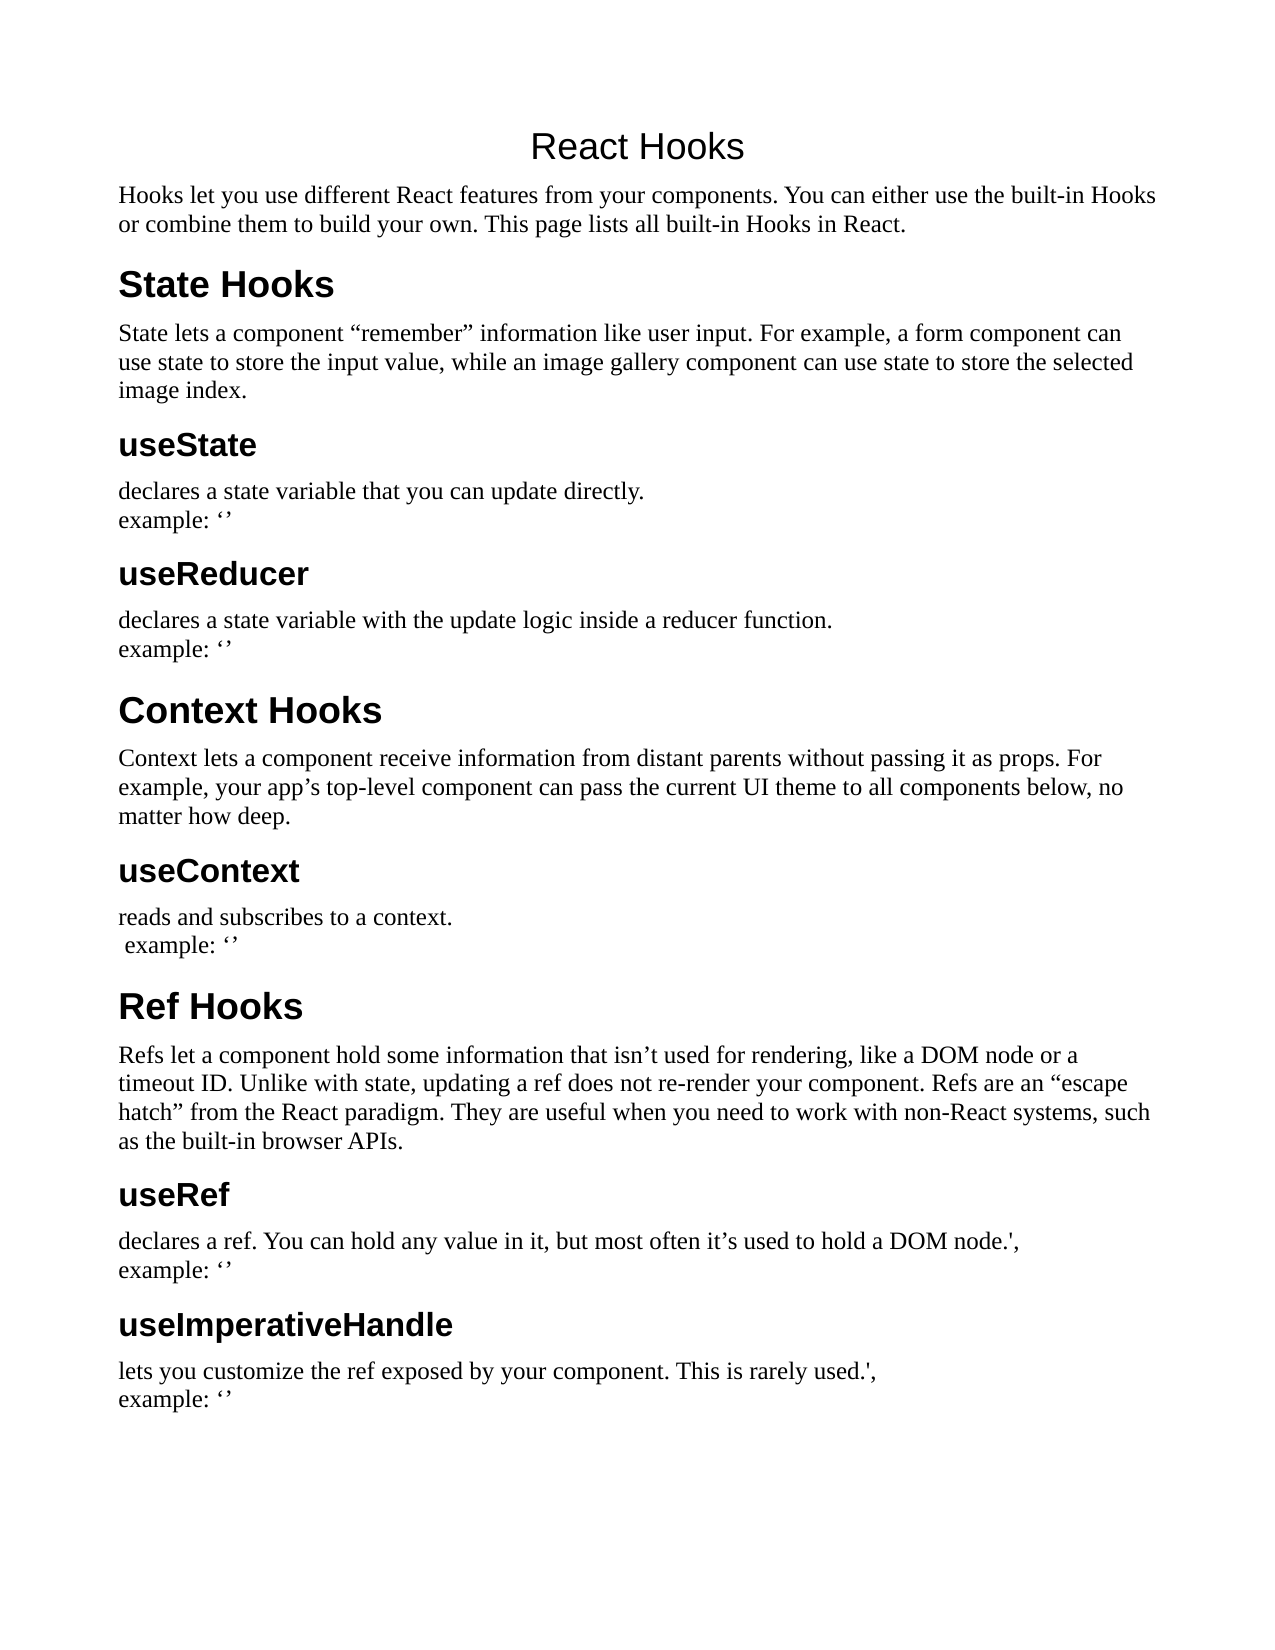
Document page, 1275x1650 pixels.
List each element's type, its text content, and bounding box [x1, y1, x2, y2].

text Hooks let you use different React features from your components. You can either use the built-in Hooks or combine them to build your own. This page lists all built-in Hooks in React. [118, 180, 1157, 237]
text example: ‘’ [118, 634, 1157, 663]
text State lets a component “remember” information like user input. For example, a form component can use state to store the input value, while an image gallery component can use state to store the selected image index. [118, 318, 1157, 404]
text example: ‘’ [118, 505, 1157, 534]
text example: ‘’ [118, 930, 1157, 959]
subtitle Ref Hooks [118, 984, 1157, 1027]
text Refs let a component hold some information that isn’t used for rendering, like a DOM node or a timeout ID. Unlike with state, updating a ref does not re-render your component. Refs are an “escape hatch” from the React paradigm. They are useful when you need to work with non-React systems, such as the built-in browser APIs. [118, 1040, 1157, 1155]
text reads and subscribes to a context. [118, 902, 1157, 930]
subtitle State Hooks [118, 262, 1157, 306]
text example: ‘’ [118, 1255, 1157, 1284]
text declares a ref. You can hold any value in it, but most often it’s used to hold a DOM node.', [118, 1226, 1157, 1255]
text declares a state variable with the update logic inside a reducer function. [118, 605, 1157, 634]
text lets you customize the ref exposed by your component. This is rarely used.', [118, 1356, 1157, 1384]
text example: ‘’ [118, 1384, 1157, 1413]
subtitle React Hooks [118, 124, 1157, 167]
subtitle useImperativeHandle [118, 1305, 1157, 1343]
text declares a state variable that you can update directly. [118, 476, 1157, 505]
text Context lets a component receive information from distant parents without passing it as props. For example, your app’s top-level component can pass the current UI theme to all components below, no matter how deep. [118, 743, 1157, 830]
subtitle Context Hooks [118, 688, 1157, 731]
subtitle useContext [118, 851, 1157, 889]
subtitle useState [118, 425, 1157, 464]
subtitle useRef [118, 1176, 1157, 1214]
subtitle useReducer [118, 554, 1157, 593]
